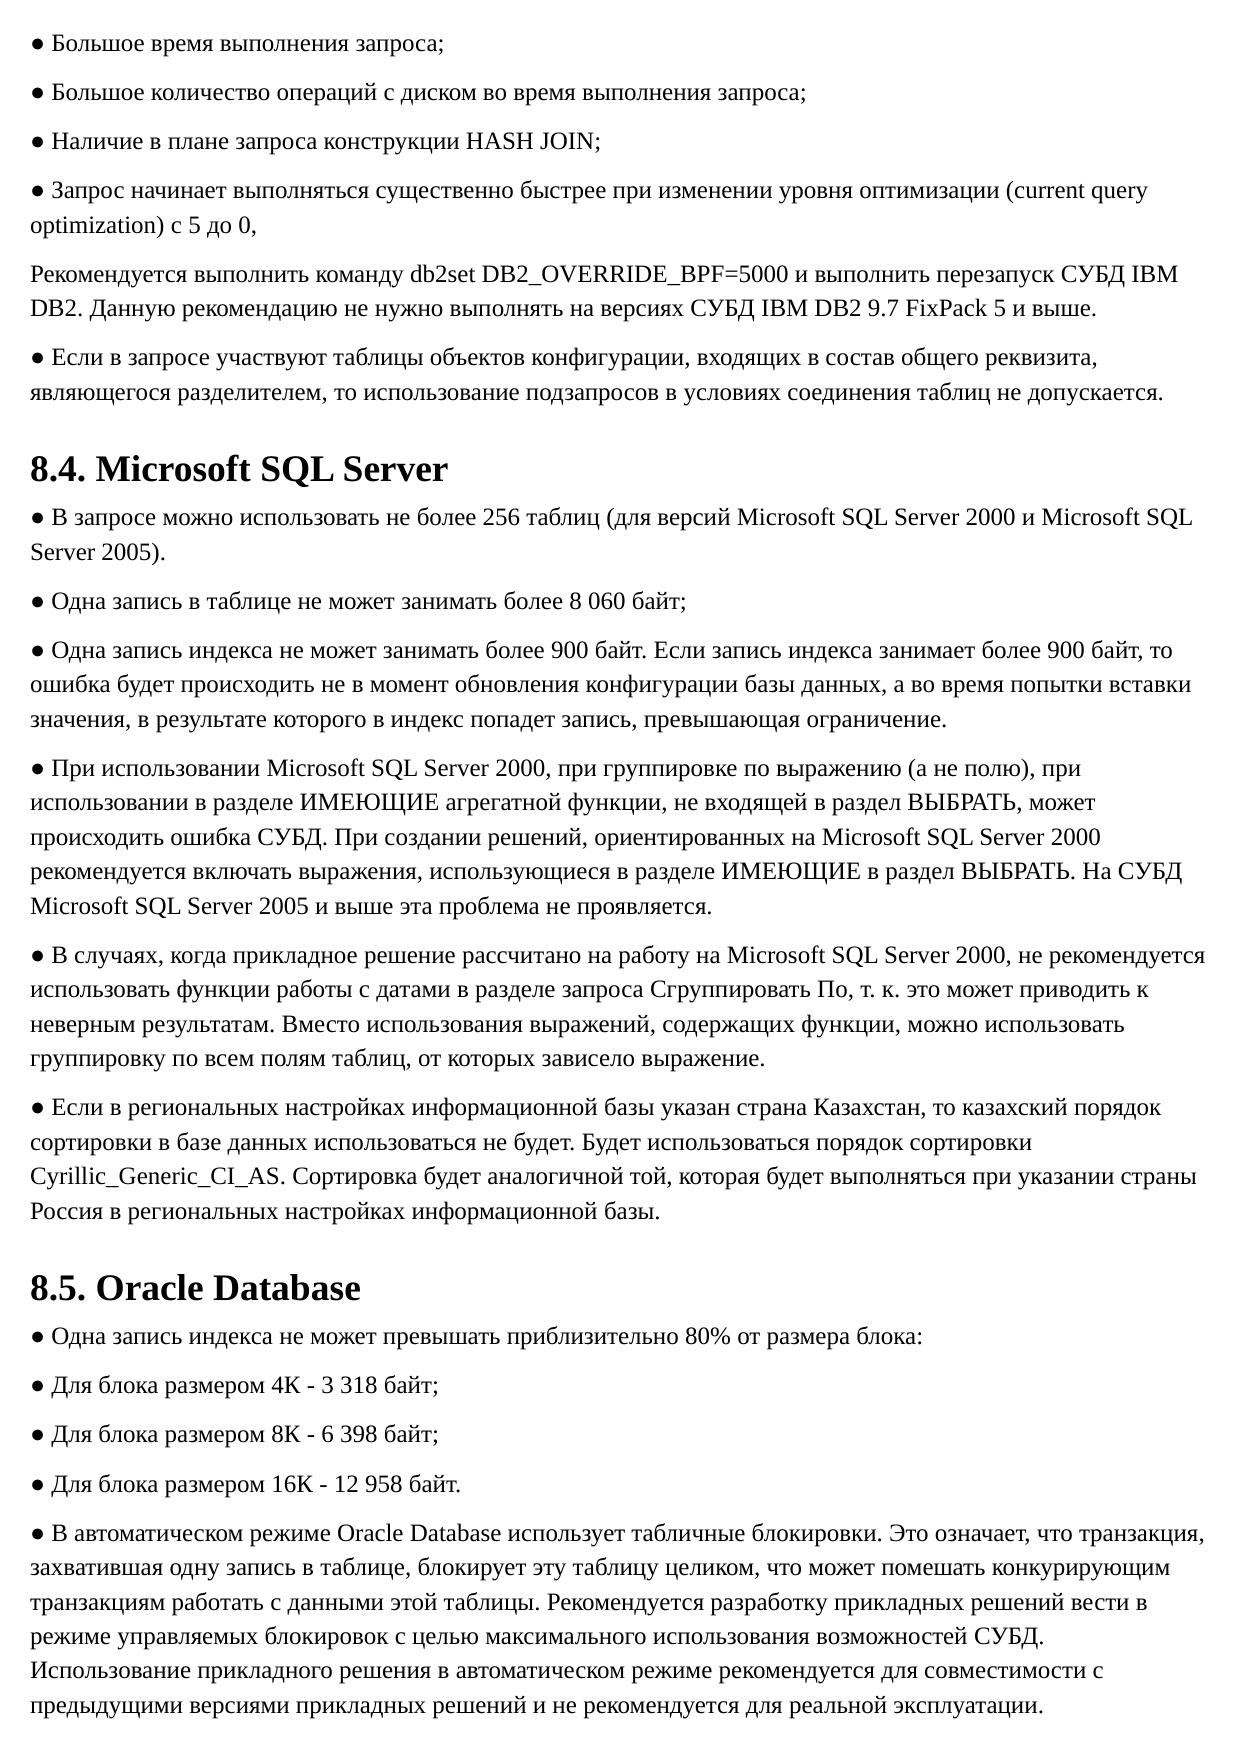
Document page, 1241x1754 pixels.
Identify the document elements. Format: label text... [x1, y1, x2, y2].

text ● Наличие в плане запроса конструкции HASH JOIN; [30, 126, 1211, 155]
text ● В случаях, когда прикладное решение рассчитано на работу на Microsoft SQL Server 2000, не рекомендуется использовать функции работы с датами в разделе запроса Сгруппировать По, т. к. это может приводить к неверным результатам. Вместо использования выражений, содержащих функции, можно использовать группировку по всем полям таблиц, от которых зависело выражение. [30, 940, 1211, 1072]
text ● Одна запись индекса не может превышать приблизительно 80% от размера блока: [30, 1321, 1211, 1350]
text Рекомендуется выполнить команду db2set DB2_OVERRIDE_BPF=5000 и выполнить перезапуск СУБД IBM DB2. Данную рекомендацию не нужно выполнять на версиях СУБД IBM DB2 9.7 FixPack 5 и выше. [30, 259, 1211, 322]
text ● Одна запись в таблице не может занимать более 8 060 байт; [30, 586, 1211, 615]
text ● Для блока размером 16К ‑ 12 958 байт. [30, 1469, 1211, 1497]
text ● Если в запросе участвуют таблицы объектов конфигурации, входящих в состав общего реквизита, являющегося разделителем, то использование подзапросов в условиях соединения таблиц не допускается. [30, 342, 1211, 406]
subtitle 8.4. Microsoft SQL Server [30, 447, 1211, 490]
text ● В автоматическом режиме Oracle Database использует табличные блокировки. Это означает, что транзакция, захватившая одну запись в таблице, блокирует эту таблицу целиком, что может помешать конкурирующим транзакциям работать с данными этой таблицы. Рекомендуется разработку прикладных решений вести в режиме управляемых блокировок с целью максимального использования возможностей СУБД. Использование прикладного решения в автоматическом режиме рекомендуется для совместимости с предыдущими версиями прикладных решений и не рекомендуется для реальной эксплуатации. [30, 1518, 1211, 1719]
text ● В запросе можно использовать не более 256 таблиц (для версий Microsoft SQL Server 2000 и Microsoft SQL Server 2005). [30, 502, 1211, 566]
text ● Одна запись индекса не может занимать более 900 байт. Если запись индекса занимает более 900 байт, то ошибка будет происходить не в момент обновления конфигурации базы данных, а во время попытки вставки значения, в результате которого в индекс попадет запись, превышающая ограничение. [30, 635, 1211, 733]
text ● Для блока размером 4К ‑ 3 318 байт; [30, 1371, 1211, 1399]
text ● При использовании Microsoft SQL Server 2000, при группировке по выражению (а не полю), при использовании в разделе ИМЕЮЩИЕ агрегатной функции, не входящей в раздел ВЫБРАТЬ, может происходить ошибка СУБД. При создании решений, ориентированных на Microsoft SQL Server 2000 рекомендуется включать выражения, использующиеся в разделе ИМЕЮЩИЕ в раздел ВЫБРАТЬ. На СУБД Microsoft SQL Server 2005 и выше эта проблема не проявляется. [30, 753, 1211, 920]
text ● Запрос начинает выполняться существенно быстрее при изменении уровня оптимизации (current query optimization) с 5 до 0, [30, 175, 1211, 238]
text ● Большое количество операций с диском во время выполнения запроса; [30, 77, 1211, 106]
text ● Для блока размером 8К ‑ 6 398 байт; [30, 1419, 1211, 1448]
text ● Если в региональных настройках информационной базы указан страна Казахстан, то казахский порядок сортировки в базе данных использоваться не будет. Будет использоваться порядок сортировки Cyrillic_Generic_CI_AS. Сортировка будет аналогичной той, которая будет выполняться при указании страны Россия в региональных настройках информационной базы. [30, 1092, 1211, 1225]
text ● Большое время выполнения запроса; [30, 28, 1211, 57]
subtitle 8.5. Oracle Database [30, 1266, 1211, 1309]
